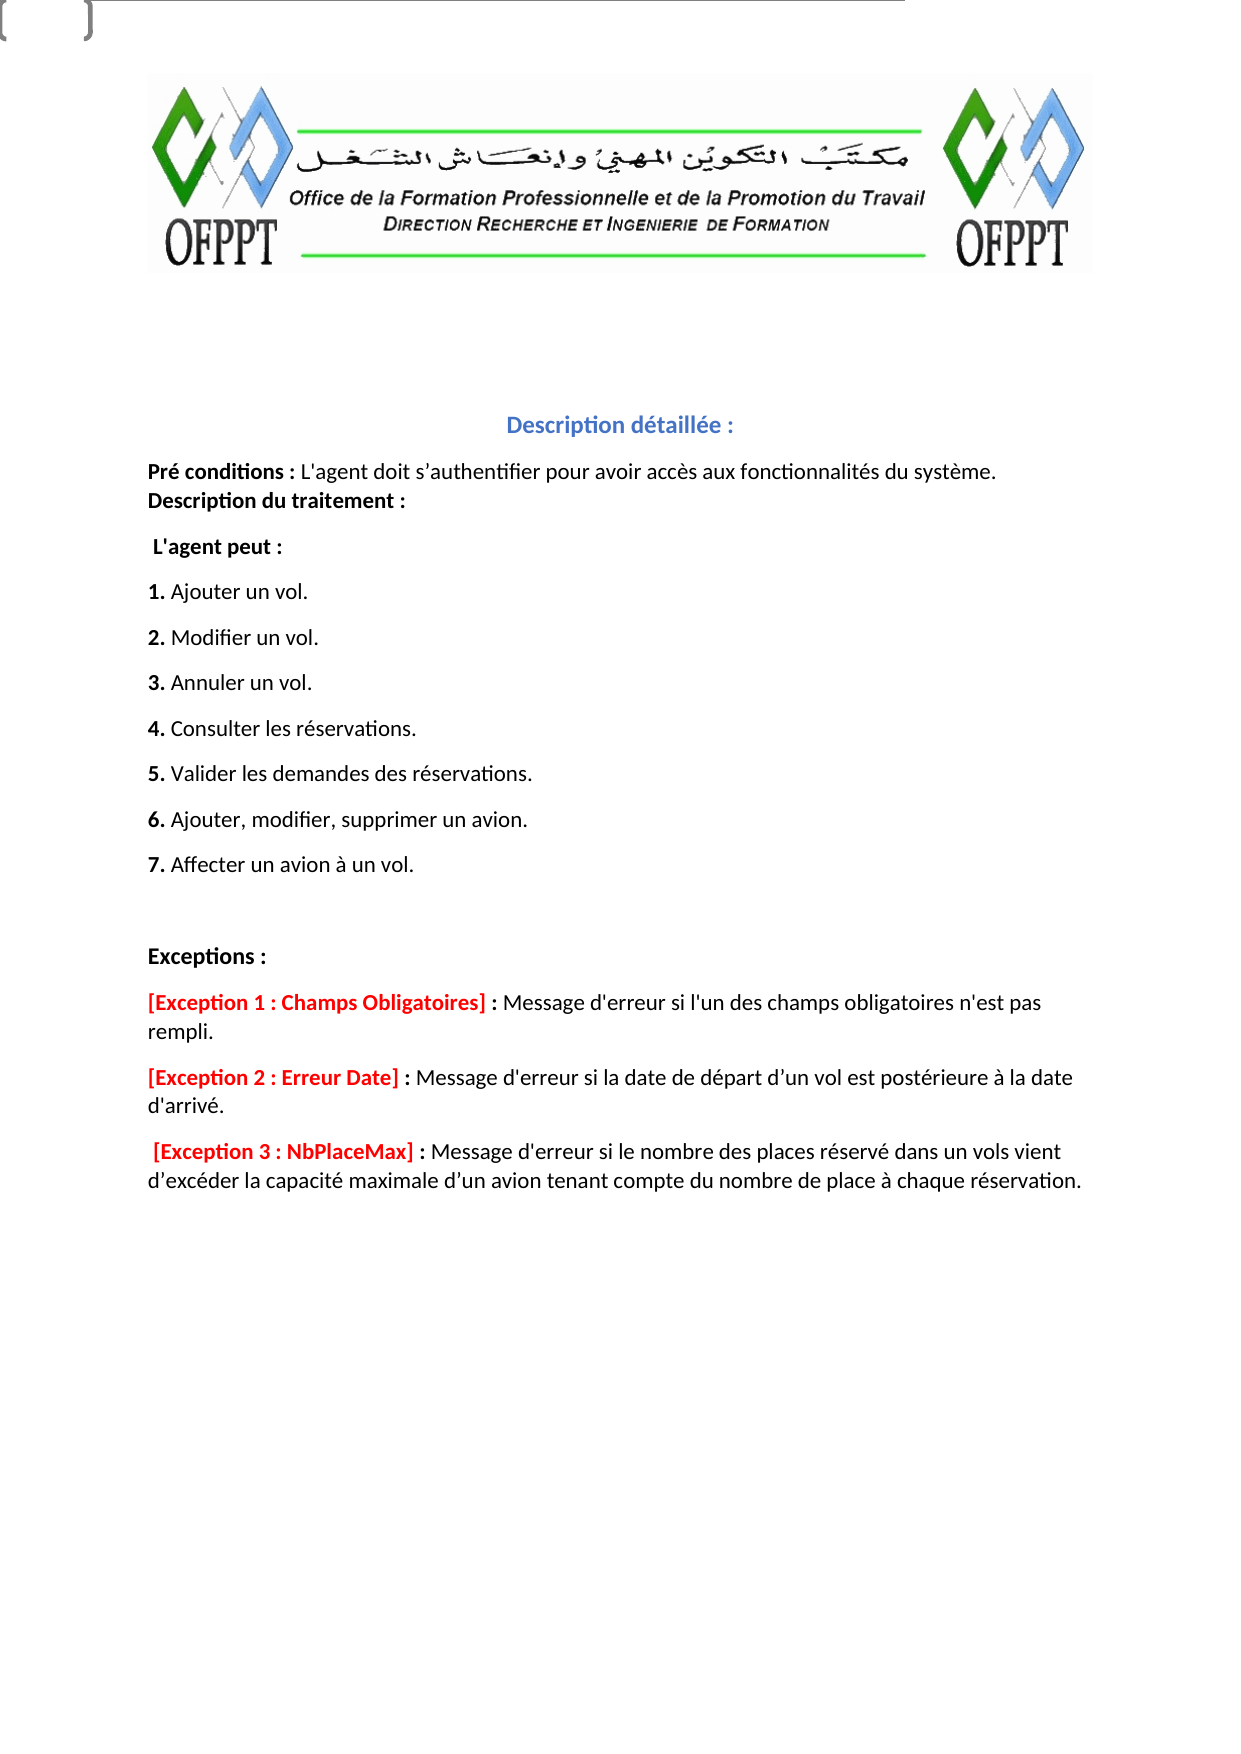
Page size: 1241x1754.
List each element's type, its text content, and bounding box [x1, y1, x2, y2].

text Exceptions : [148, 941, 1093, 971]
text Description détaillée : [148, 409, 1093, 440]
text Pré conditions : L'agent doit s’authentifier pour avoir accès aux fonctionnalités du système. Description du traitement : [148, 457, 1093, 514]
text [Exception 3 : NbPlaceMax] : Message d'erreur si le nombre des places réservé dans un vols vient d’excéder la capacité maximale d’un avion tenant compte du nombre de place à chaque réservation. [148, 1137, 1093, 1194]
text 4. Consulter les réservations. [148, 714, 1093, 742]
text 5. Valider les demandes des réservations. [148, 759, 1093, 787]
text 6. Ajouter, modifier, supprimer un avion. [148, 805, 1093, 833]
text 2. Modifier un vol. [148, 623, 1093, 651]
text [Exception 2 : Erreur Date] : Message d'erreur si la date de départ d’un vol est postérieure à la date d'arrivé. [148, 1063, 1093, 1119]
text 3. Annuler un vol. [148, 668, 1093, 696]
text 7. Affecter un avion à un vol. [148, 850, 1093, 878]
text L'agent peut : [148, 532, 1093, 560]
text 1. Ajouter un vol. [148, 577, 1093, 605]
text [Exception 1 : Champs Obligatoires] : Message d'erreur si l'un des champs obligatoires n'est pas rempli. [148, 988, 1093, 1045]
